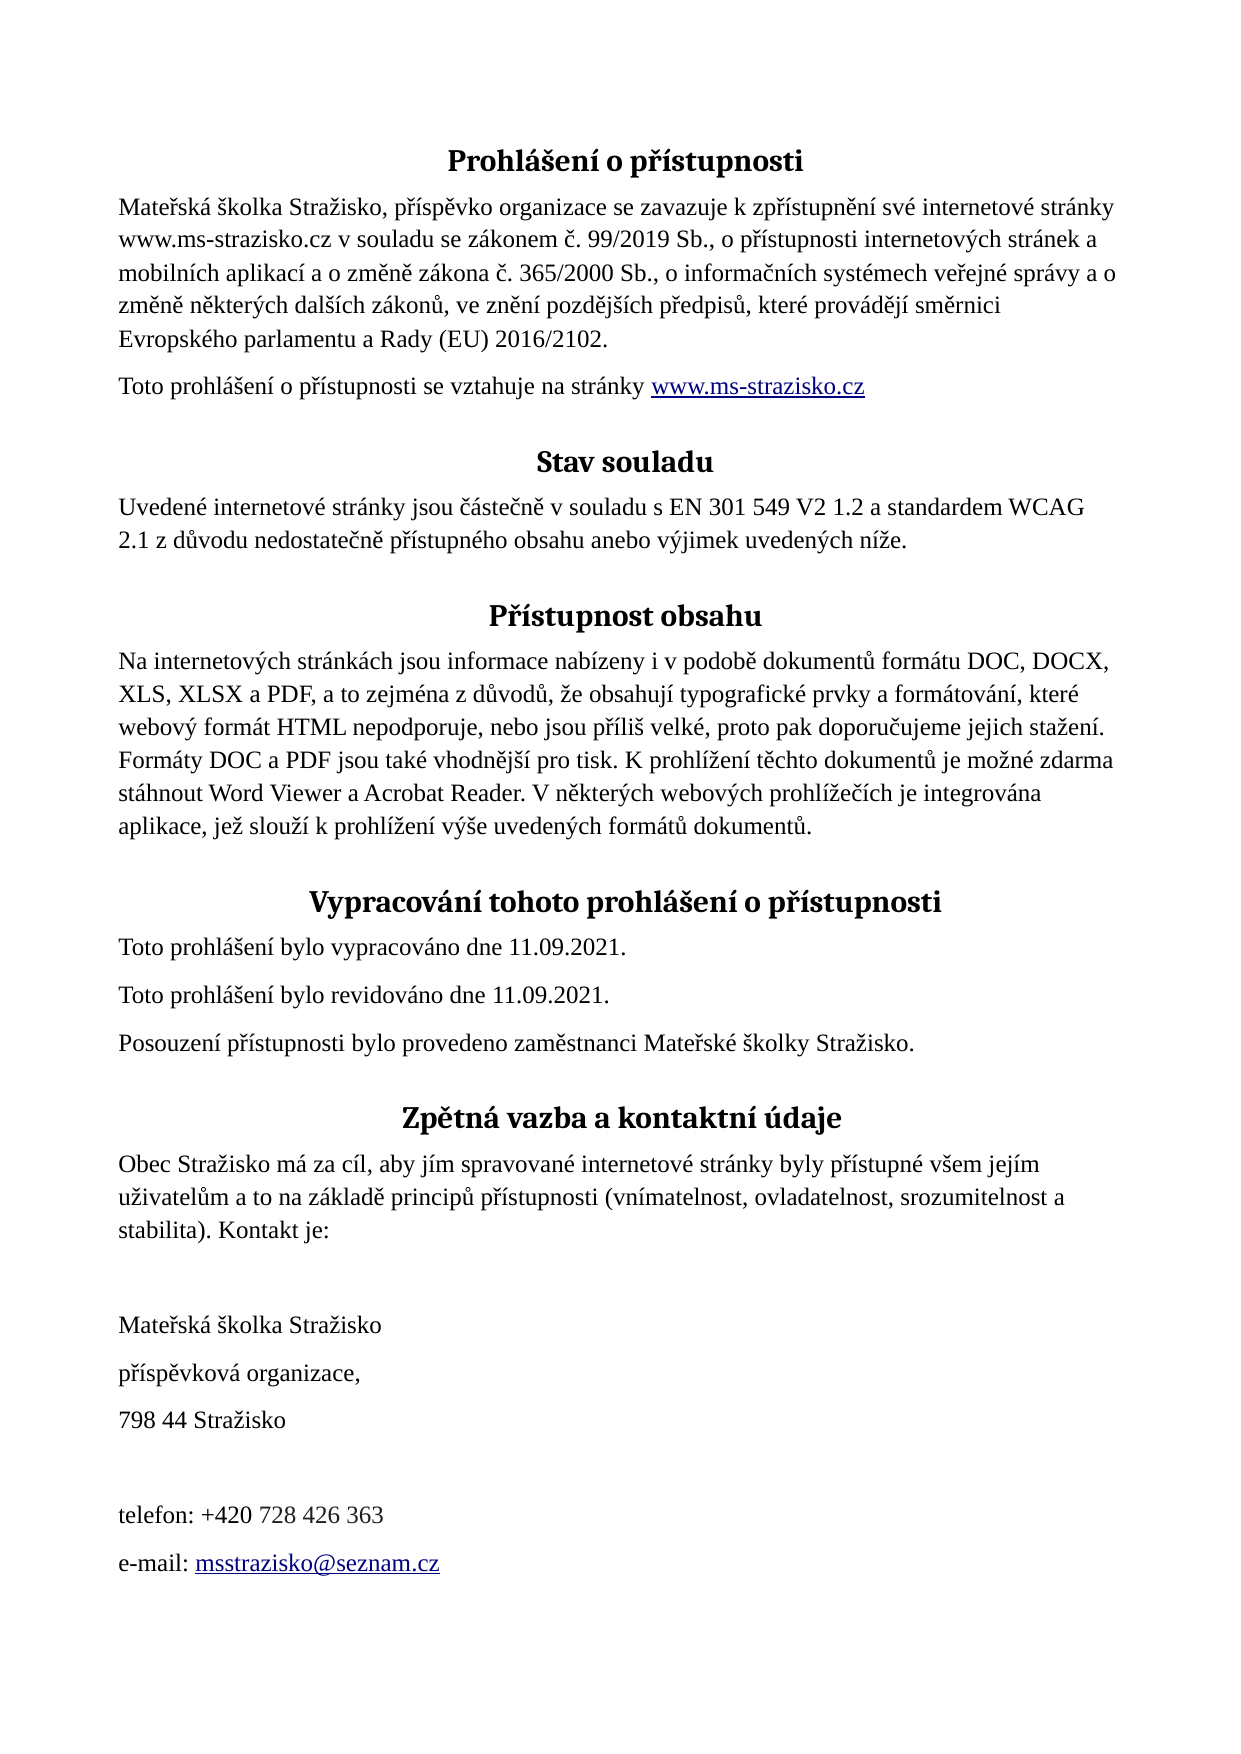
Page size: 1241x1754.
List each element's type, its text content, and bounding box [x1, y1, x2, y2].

subtitle Přístupnost obsahu [129, 598, 1122, 634]
text Toto prohlášení o přístupnosti se vztahuje na stránky www.ms-strazisko.cz [118, 371, 1122, 400]
text Posouzení přístupnosti bylo provedeno zaměstnanci Mateřské školky Stražisko. [118, 1028, 1122, 1056]
text telefon: +420 728 426 363 [118, 1500, 1122, 1529]
text Toto prohlášení bylo vypracováno dne 11.09.2021. [118, 932, 1122, 961]
text Mateřská školka Stražisko [118, 1310, 1122, 1339]
text Mateřská školka Stražisko, příspěvko organizace se zavazuje k zpřístupnění své internetové stránky www.ms-strazisko.cz v souladu se zákonem č. 99/2019 Sb., o přístupnosti internetových stránek a mobilních aplikací a o změně zákona č. 365/2000 Sb., o informačních systémech veřejné správy a o změně některých dalších zákonů, ve znění pozdějších předpisů, které provádějí směrnici Evropského parlamentu a Rady (EU) 2016/2102. [118, 192, 1122, 352]
text Na internetových stránkách jsou informace nabízeny i v podobě dokumentů formátu DOC, DOCX, XLS, XLSX a PDF, a to zejména z důvodů, že obsahují typografické prvky a formátování, které webový formát HTML nepodporuje, nebo jsou příliš velké, proto pak doporučujeme jejich stažení. Formáty DOC a PDF jsou také vhodnější pro tisk. K prohlížení těchto dokumentů je možné zdarma stáhnout Word Viewer a Acrobat Reader. V některých webových prohlížečích je integrována aplikace, jež slouží k prohlížení výše uvedených formátů dokumentů. [118, 646, 1122, 840]
subtitle Stav souladu [129, 444, 1122, 480]
text příspěvková organizace, [118, 1358, 1122, 1386]
text Toto prohlášení bylo revidováno dne 11.09.2021. [118, 980, 1122, 1009]
subtitle Zpětná vazba a kontaktní údaje [129, 1100, 1122, 1136]
text 798 44 Stražisko [118, 1405, 1122, 1434]
text Obec Stražisko má za cíl, aby jím spravované internetové stránky byly přístupné všem jejím uživatelům a to na základě principů přístupnosti (vnímatelnost, ovladatelnost, srozumitelnost a stabilita). Kontakt je: [118, 1149, 1122, 1243]
subtitle Prohlášení o přístupnosti [129, 143, 1122, 179]
text e-mail: msstrazisko@seznam.cz [118, 1548, 1122, 1577]
subtitle Vypracování tohoto prohlášení o přístupnosti [129, 884, 1122, 920]
text Uvedené internetové stránky jsou částečně v souladu s EN 301 549 V2 1.2 a standardem WCAG 2.1 z důvodu nedostatečně přístupného obsahu anebo výjimek uvedených níže. [118, 492, 1122, 554]
